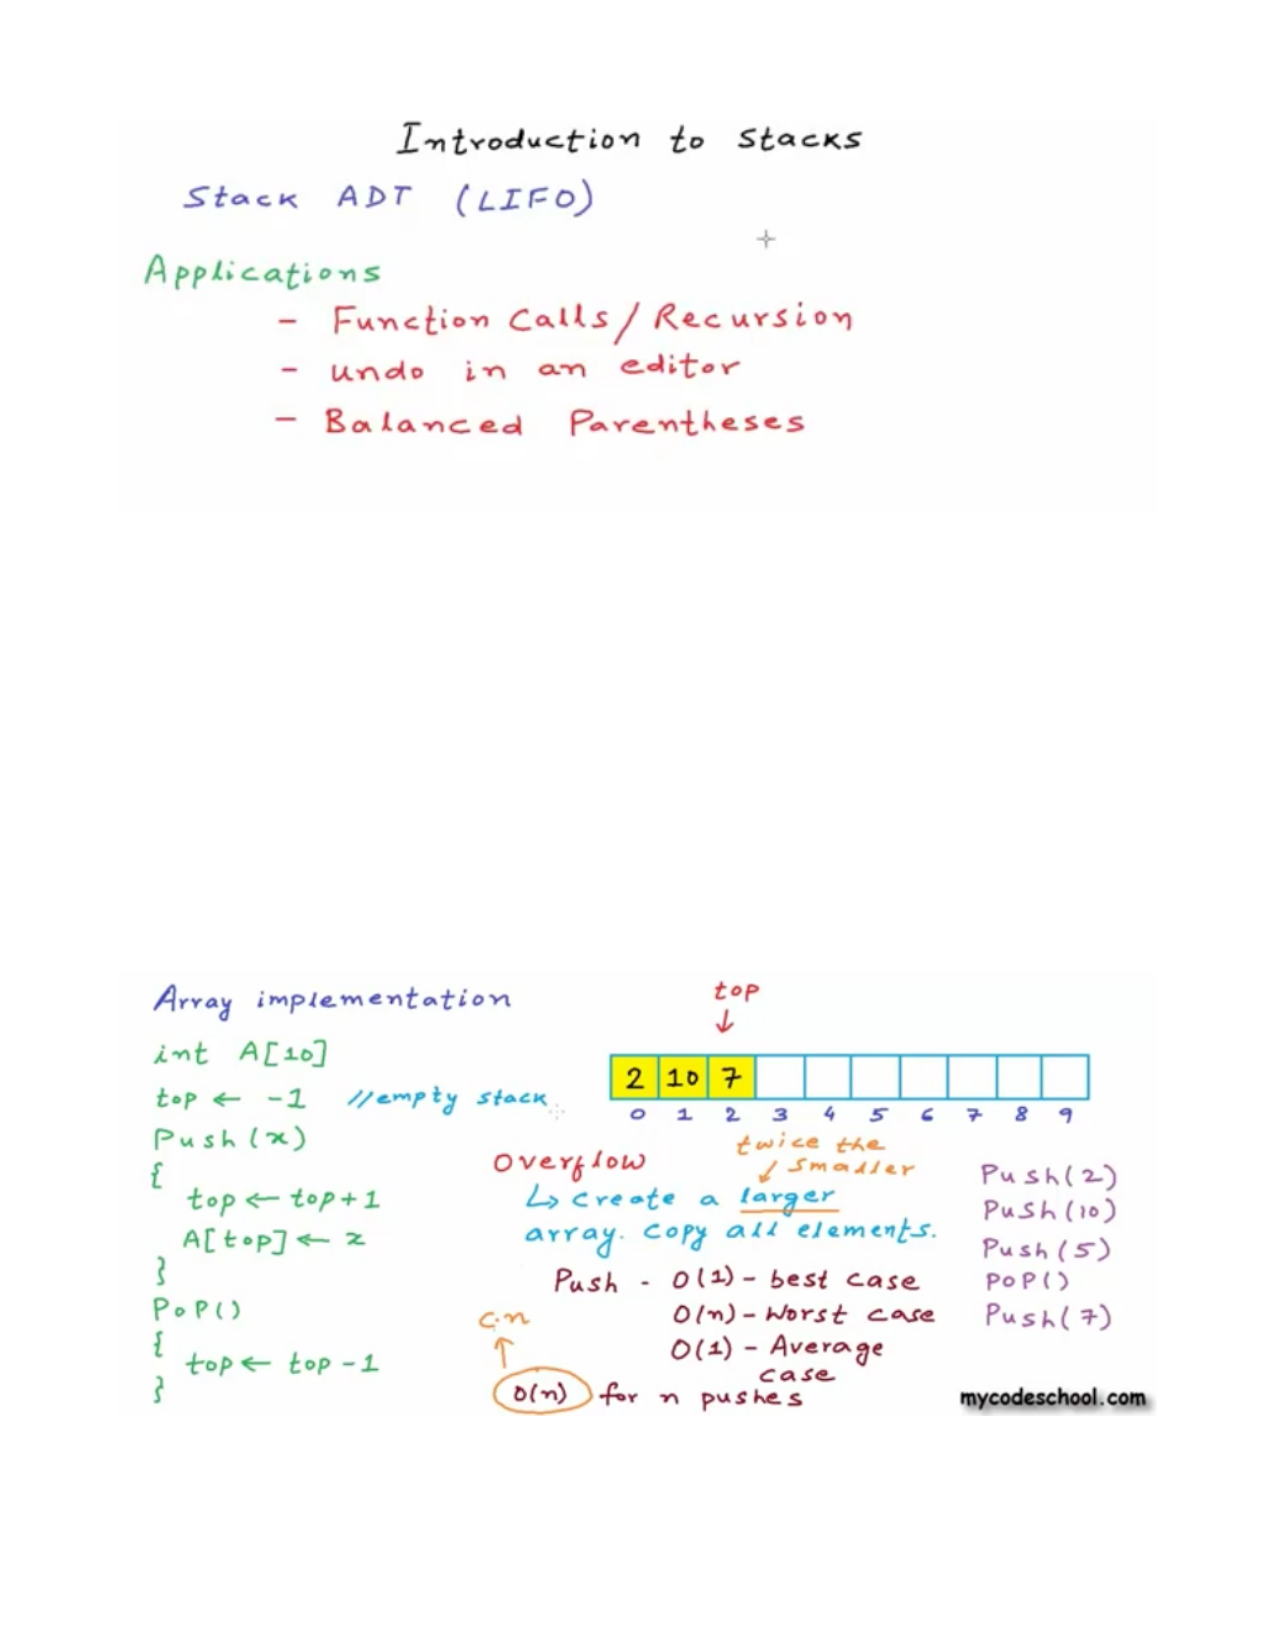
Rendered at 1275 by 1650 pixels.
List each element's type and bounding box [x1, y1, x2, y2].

picture [118, 118, 1157, 512]
picture [118, 971, 1157, 1416]
